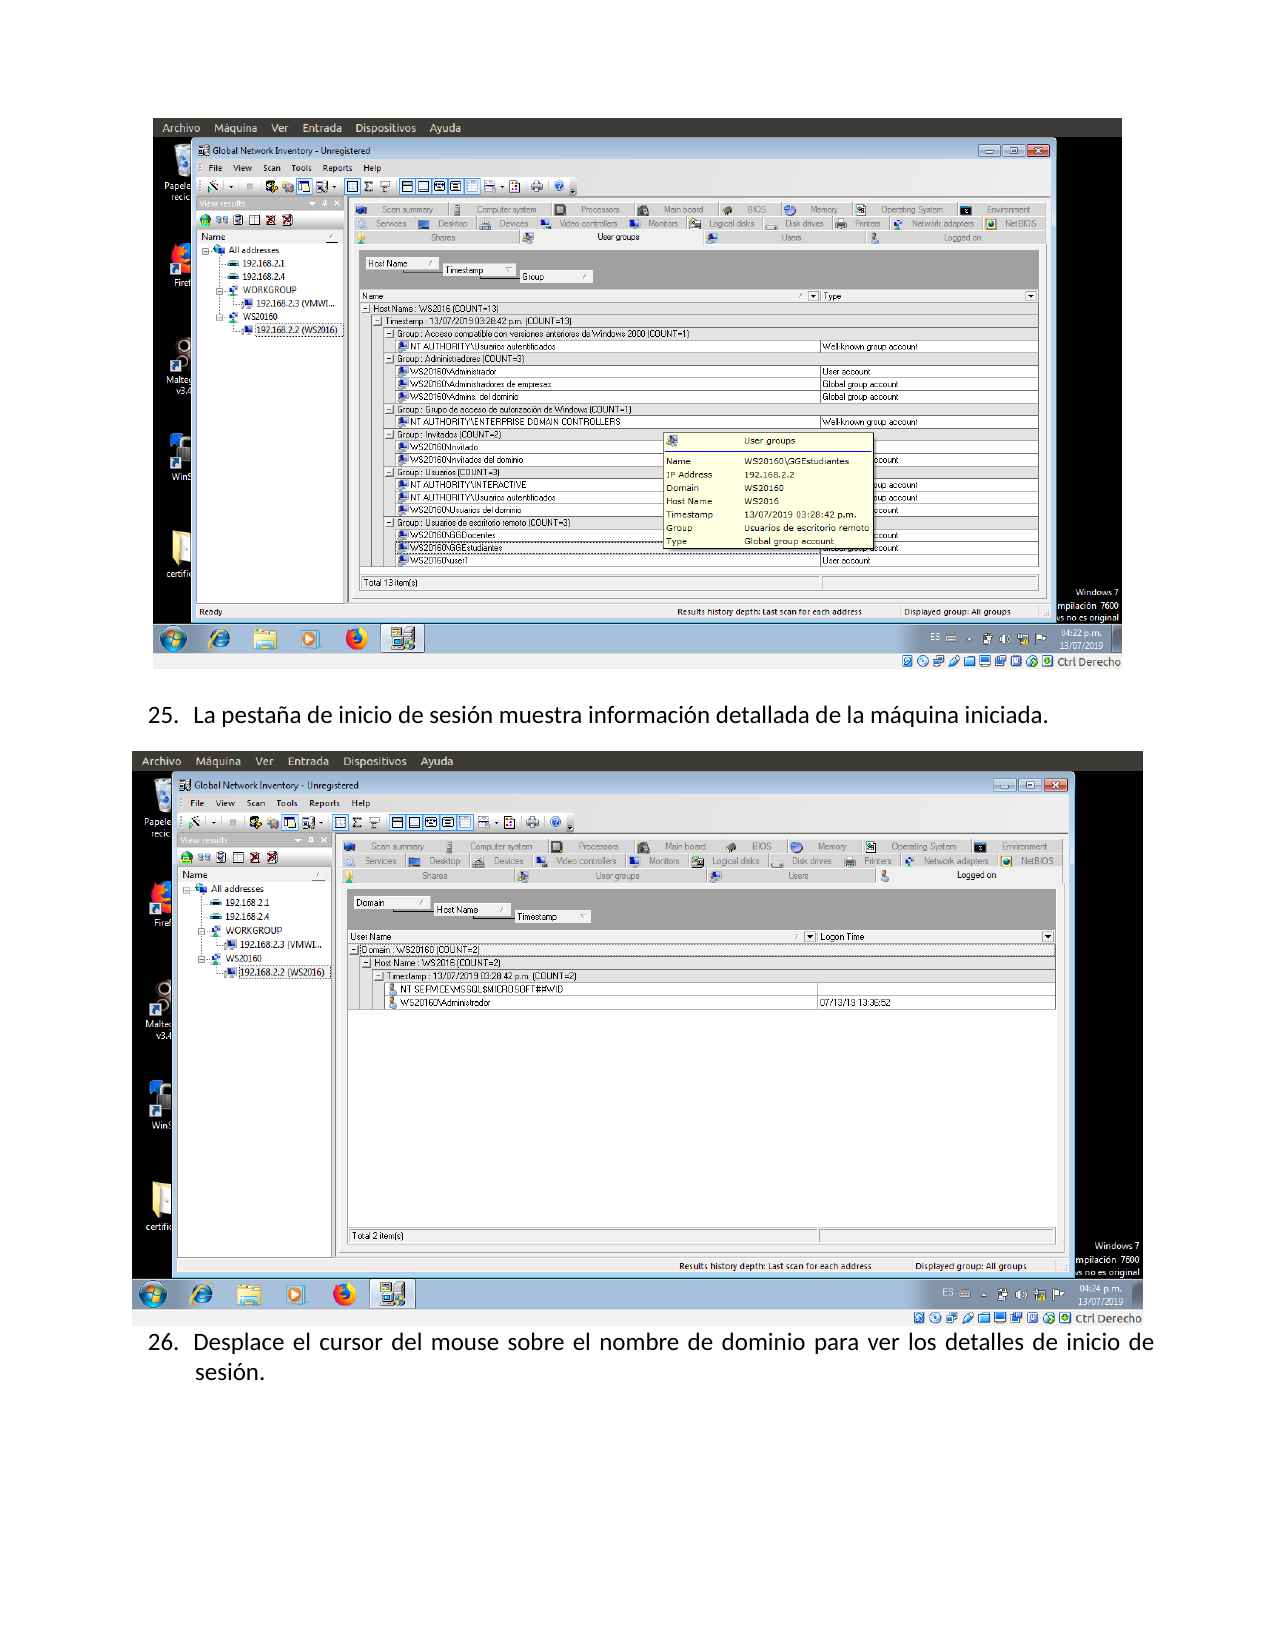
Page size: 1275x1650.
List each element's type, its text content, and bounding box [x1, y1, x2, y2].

picture [153, 118, 1122, 669]
picture [132, 751, 1143, 1326]
list La pestaña de inicio de sesión muestra información detallada de la máquina iniciada. [148, 699, 1157, 730]
list Desplace el cursor del mouse sobre el nombre de dominio para ver los detalles de inicio de sesión. [148, 1090, 1157, 1387]
